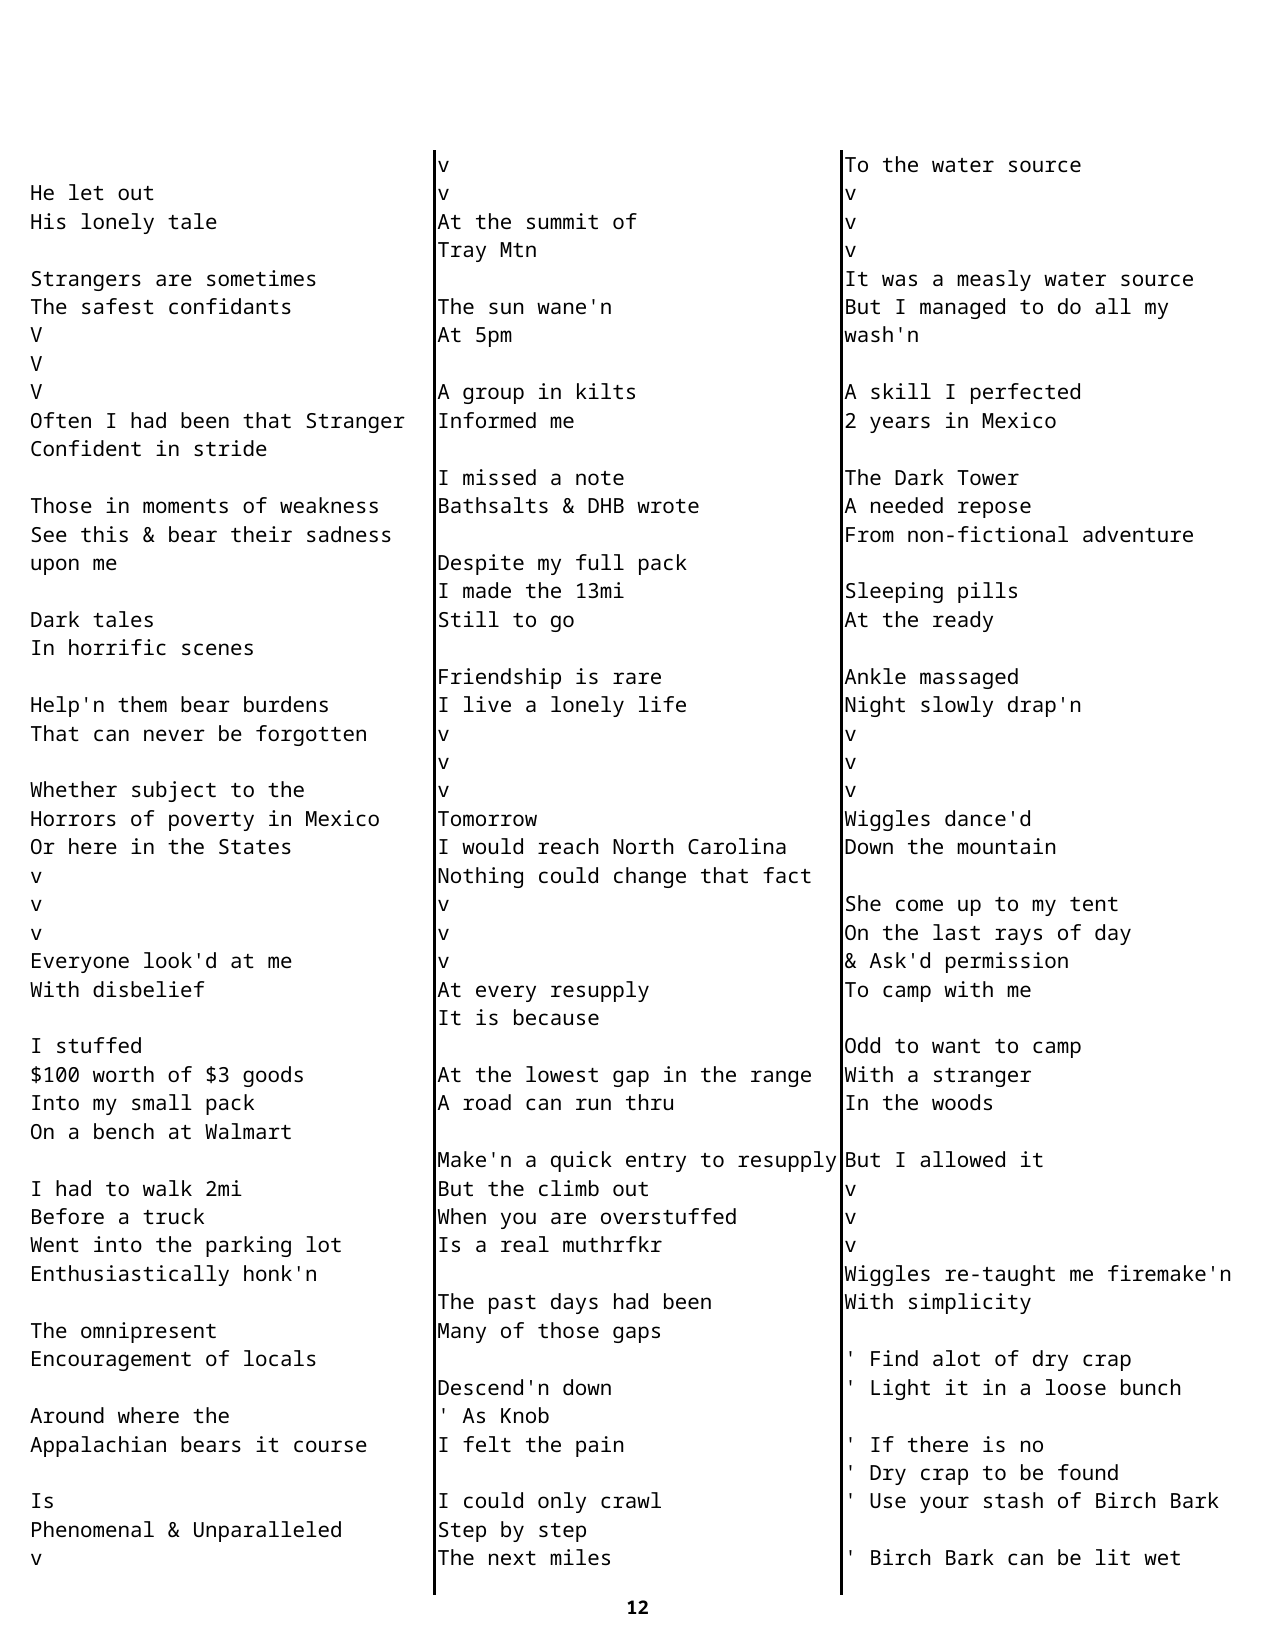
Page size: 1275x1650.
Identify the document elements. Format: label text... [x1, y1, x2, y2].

text I felt the pain [437, 1430, 838, 1458]
text & Ask'd permission [844, 946, 1245, 975]
text Or here in the States [30, 832, 431, 861]
text A needed repose [844, 491, 1245, 520]
text Friendship is rare [437, 662, 838, 690]
text On the last rays of day [844, 918, 1245, 946]
text Step by step [437, 1515, 838, 1543]
text The Dark Tower [844, 463, 1245, 491]
text Despite my full pack [437, 548, 838, 577]
text ' Find alot of dry crap [844, 1344, 1245, 1373]
text It was a measly water source [844, 264, 1245, 292]
text Descend'n down [437, 1373, 838, 1401]
text I missed a note [437, 463, 838, 491]
text ' If there is no [844, 1430, 1245, 1458]
text ' As Knob [437, 1401, 838, 1430]
text Informed me [437, 406, 838, 434]
text Those in moments of weakness [30, 491, 431, 520]
text Everyone look'd at me [30, 946, 431, 975]
text ' Birch Bark can be lit wet [844, 1543, 1245, 1572]
text Is a real muthrfkr [437, 1231, 838, 1259]
text ' Dry crap to be found [844, 1458, 1245, 1487]
text Wiggles dance'd [844, 804, 1245, 832]
text Bathsalts & DHB wrote [437, 491, 838, 520]
text Tomorrow [437, 804, 838, 832]
text From non-fictional adventure [844, 520, 1245, 548]
text v [437, 719, 838, 747]
text That can never be forgotten [30, 719, 431, 747]
text Is [30, 1487, 431, 1515]
text v [437, 776, 838, 804]
text At the lowest gap in the range [437, 1060, 838, 1088]
text I would reach North Carolina [437, 832, 838, 861]
text Dark tales [30, 605, 431, 633]
text Around where the [30, 1401, 431, 1430]
text Night slowly drap'n [844, 690, 1245, 719]
text v [844, 776, 1245, 804]
text Enthusiastically honk'n [30, 1259, 431, 1287]
text I could only crawl [437, 1487, 838, 1515]
text v [437, 946, 838, 975]
text v [437, 150, 838, 178]
text Tray Mtn [437, 235, 838, 264]
text The past days had been [437, 1287, 838, 1316]
text Encouragement of locals [30, 1344, 431, 1373]
text The sun wane'n [437, 292, 838, 321]
text V [30, 321, 431, 349]
text She come up to my tent [844, 889, 1245, 918]
text v [437, 918, 838, 946]
text He let out [30, 178, 431, 207]
text To camp with me [844, 975, 1245, 1003]
text v [844, 1174, 1245, 1202]
text Phenomenal & Unparalleled [30, 1515, 431, 1543]
text v [844, 207, 1245, 235]
text I made the 13mi [437, 577, 838, 605]
text Many of those gaps [437, 1316, 838, 1344]
text v [30, 1543, 431, 1572]
text $100 worth of $3 goods [30, 1060, 431, 1088]
text Strangers are sometimes [30, 264, 431, 292]
text v [844, 235, 1245, 264]
text v [437, 178, 838, 207]
text But I allowed it [844, 1145, 1245, 1174]
text To the water source [844, 150, 1245, 178]
text See this & bear their sadness upon me [30, 520, 431, 577]
text In horrific scenes [30, 633, 431, 662]
text 2 years in Mexico [844, 406, 1245, 434]
text The omnipresent [30, 1316, 431, 1344]
text v [30, 918, 431, 946]
text On a bench at Walmart [30, 1117, 431, 1145]
text The safest confidants [30, 292, 431, 321]
text Appalachian bears it course [30, 1430, 431, 1458]
text With disbelief [30, 975, 431, 1003]
text Often I had been that Stranger [30, 406, 431, 434]
text v [844, 719, 1245, 747]
text Make'n a quick entry to resupply [437, 1145, 838, 1174]
text Went into the parking lot [30, 1231, 431, 1259]
text I had to walk 2mi [30, 1174, 431, 1202]
text A road can run thru [437, 1088, 838, 1117]
text His lonely tale [30, 207, 431, 235]
text At the summit of [437, 207, 838, 235]
text Still to go [437, 605, 838, 633]
text v [844, 1231, 1245, 1259]
text I live a lonely life [437, 690, 838, 719]
text v [30, 861, 431, 889]
text With a stranger [844, 1060, 1245, 1088]
text V [30, 349, 431, 377]
text Help'n them bear burdens [30, 690, 431, 719]
text Ankle massaged [844, 662, 1245, 690]
text ' Light it in a loose bunch [844, 1373, 1245, 1401]
text Sleeping pills [844, 577, 1245, 605]
text Nothing could change that fact [437, 861, 838, 889]
text v [844, 747, 1245, 776]
text Down the mountain [844, 832, 1245, 861]
text In the woods [844, 1088, 1245, 1117]
text v [844, 178, 1245, 207]
text Horrors of poverty in Mexico [30, 804, 431, 832]
text With simplicity [844, 1287, 1245, 1316]
text v [30, 889, 431, 918]
text Odd to want to camp [844, 1032, 1245, 1060]
text At every resupply [437, 975, 838, 1003]
text It is because [437, 1003, 838, 1032]
text Confident in stride [30, 434, 431, 463]
text A group in kilts [437, 377, 838, 406]
text Whether subject to the [30, 776, 431, 804]
text At the ready [844, 605, 1245, 633]
text ' Use your stash of Birch Bark [844, 1487, 1245, 1515]
text At 5pm [437, 321, 838, 349]
text When you are overstuffed [437, 1202, 838, 1231]
text Wiggles re-taught me firemake'n [844, 1259, 1245, 1287]
text v [437, 889, 838, 918]
text V [30, 377, 431, 406]
text I stuffed [30, 1032, 431, 1060]
text But I managed to do all my wash'n [844, 292, 1245, 349]
text A skill I perfected [844, 377, 1245, 406]
text v [437, 747, 838, 776]
text Before a truck [30, 1202, 431, 1231]
text Into my small pack [30, 1088, 431, 1117]
text The next miles [437, 1543, 838, 1572]
text v [844, 1202, 1245, 1231]
text But the climb out [437, 1174, 838, 1202]
